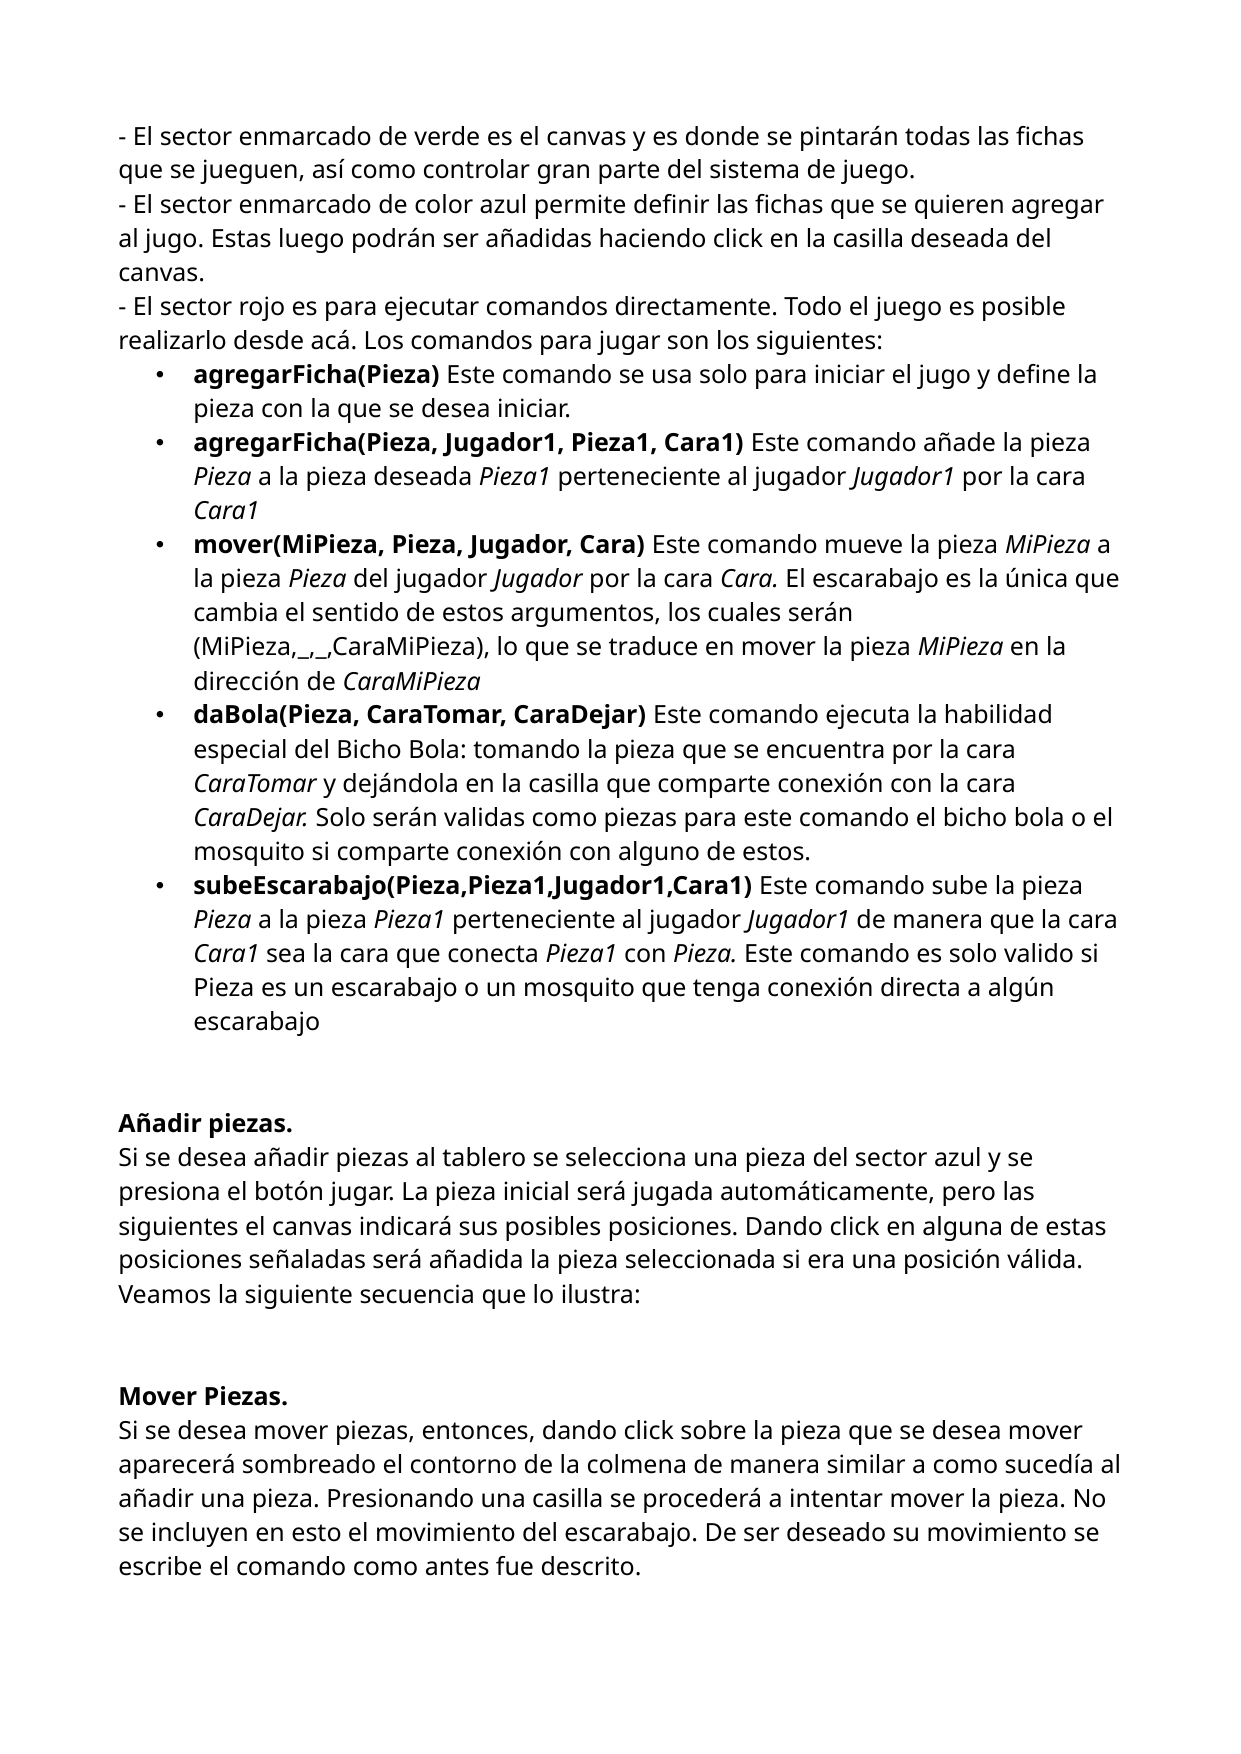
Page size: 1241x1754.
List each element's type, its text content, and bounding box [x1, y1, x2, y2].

list mover(MiPieza, Pieza, Jugador, Cara) Este comando mueve la pieza MiPieza a la pieza Pieza del jugador Jugador por la cara Cara. El escarabajo es la única que cambia el sentido de estos argumentos, los cuales serán (MiPieza,_,_,CaraMiPieza), lo que se traduce en mover la pieza MiPieza en la dirección de CaraMiPieza [156, 527, 1122, 697]
text Mover Piezas. [118, 1378, 1122, 1412]
list subeEscarabajo(Pieza,Pieza1,Jugador1,Cara1) Este comando sube la pieza Pieza a la pieza Pieza1 perteneciente al jugador Jugador1 de manera que la cara Cara1 sea la cara que conecta Pieza1 con Pieza. Este comando es solo valido si Pieza es un escarabajo o un mosquito que tenga conexión directa a algún escarabajo [156, 867, 1122, 1038]
text - El sector enmarcado de verde es el canvas y es donde se pintarán todas las fichas que se jueguen, así como controlar gran parte del sistema de juego. [118, 118, 1122, 186]
list daBola(Pieza, CaraTomar, CaraDejar) Este comando ejecuta la habilidad especial del Bicho Bola: tomando la pieza que se encuentra por la cara CaraTomar y dejándola en la casilla que comparte conexión con la cara CaraDejar. Solo serán validas como piezas para este comando el bicho bola o el mosquito si comparte conexión con alguno de estos. [156, 697, 1122, 867]
list agregarFicha(Pieza) Este comando se usa solo para iniciar el jugo y define la pieza con la que se desea iniciar. [156, 357, 1122, 425]
text - El sector enmarcado de color azul permite definir las fichas que se quieren agregar al jugo. Estas luego podrán ser añadidas haciendo click en la casilla deseada del canvas. [118, 186, 1122, 288]
text Si se desea mover piezas, entonces, dando click sobre la pieza que se desea mover aparecerá sombreado el contorno de la colmena de manera similar a como sucedía al añadir una pieza. Presionando una casilla se procederá a intentar mover la pieza. No se incluyen en esto el movimiento del escarabajo. De ser deseado su movimiento se escribe el comando como antes fue descrito. [118, 1412, 1122, 1583]
text Si se desea añadir piezas al tablero se selecciona una pieza del sector azul y se presiona el botón jugar. La pieza inicial será jugada automáticamente, pero las siguientes el canvas indicará sus posibles posiciones. Dando click en alguna de estas posiciones señaladas será añadida la pieza seleccionada si era una posición válida. Veamos la siguiente secuencia que lo ilustra: [118, 1140, 1122, 1310]
list agregarFicha(Pieza, Jugador1, Pieza1, Cara1) Este comando añade la pieza Pieza a la pieza deseada Pieza1 perteneciente al jugador Jugador1 por la cara Cara1 [156, 425, 1122, 527]
text Añadir piezas. [118, 1106, 1122, 1140]
text - El sector rojo es para ejecutar comandos directamente. Todo el juego es posible realizarlo desde acá. Los comandos para jugar son los siguientes: [118, 288, 1122, 357]
